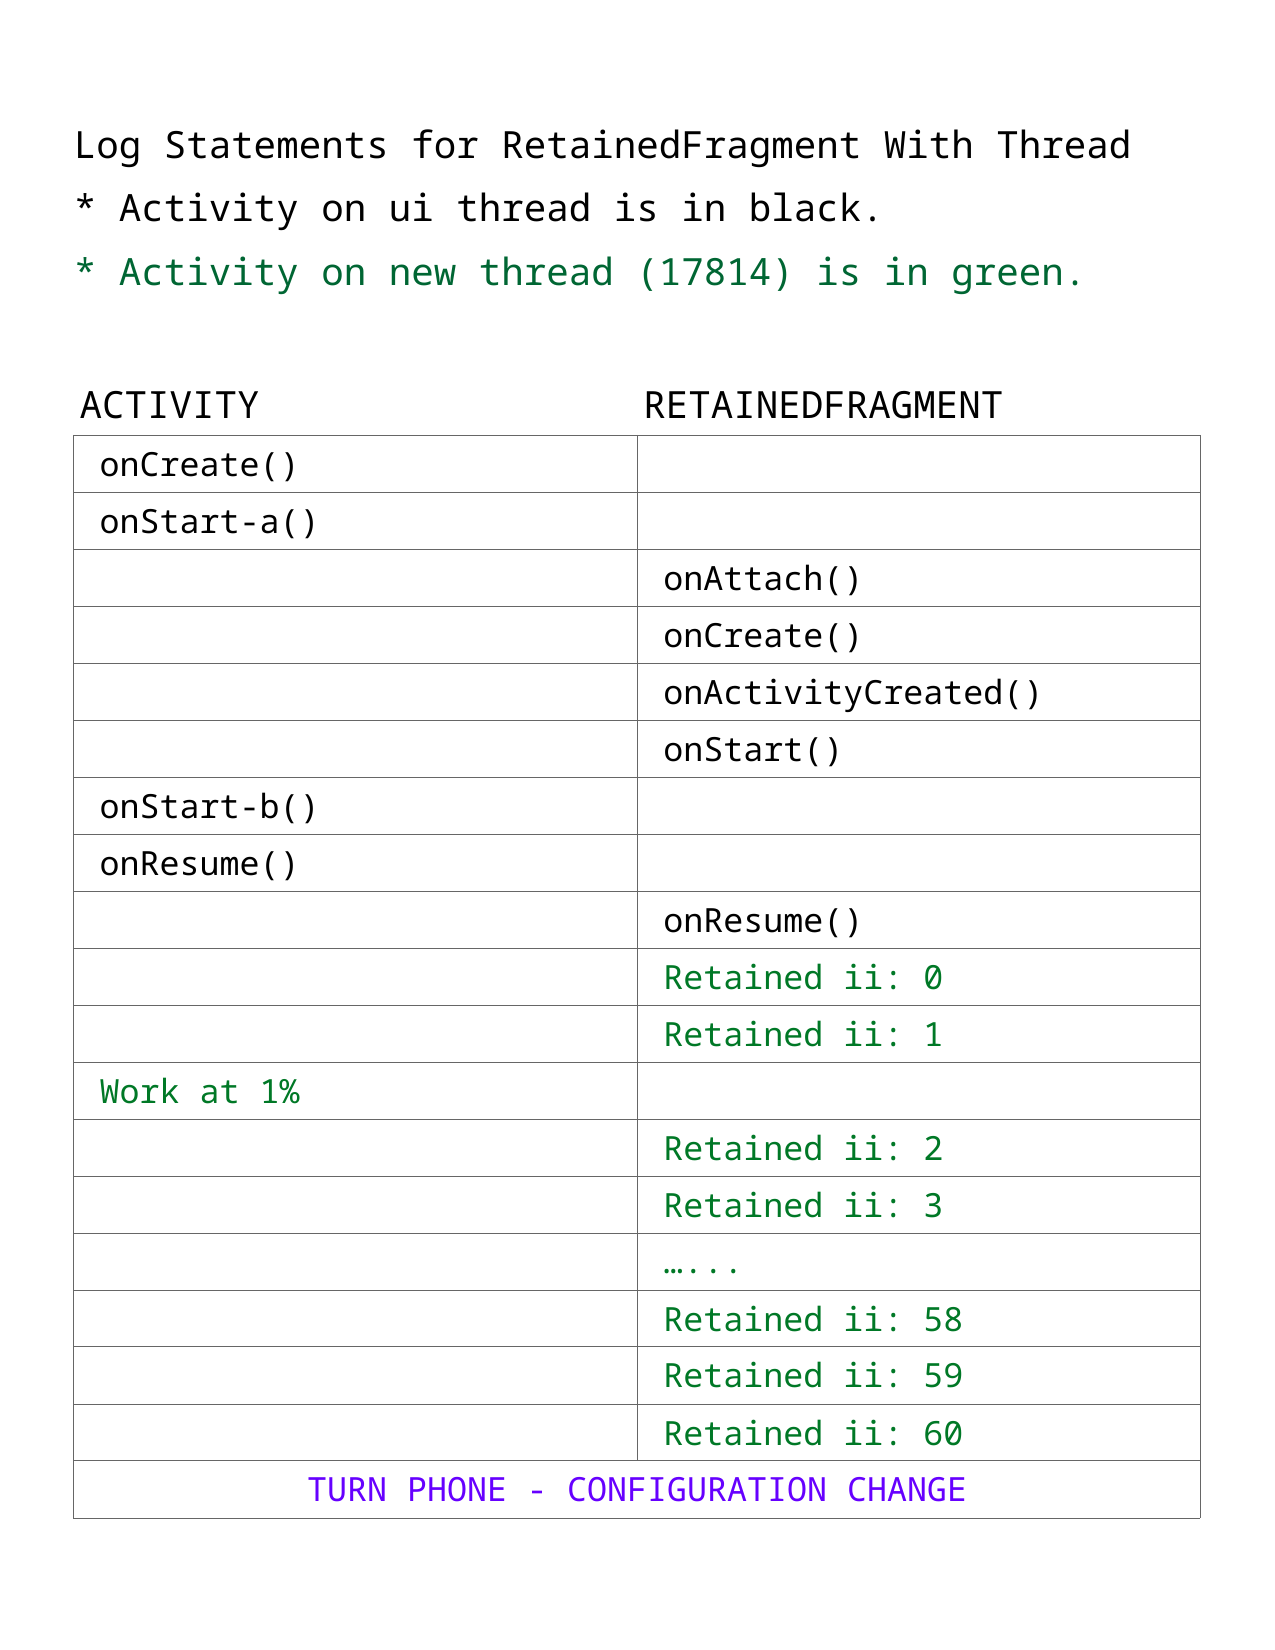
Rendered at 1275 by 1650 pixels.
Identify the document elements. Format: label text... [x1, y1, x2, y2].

table_cell Work at 1% [74, 1063, 637, 1118]
table_cell [74, 664, 637, 720]
table_cell onStart-a() [74, 493, 637, 549]
table_cell …... [638, 1234, 1200, 1289]
table_cell Retained ii: 1 [638, 1006, 1200, 1062]
table_cell TURN PHONE - CONFIGURATION CHANGE [74, 1461, 1200, 1517]
table_cell [638, 778, 1200, 834]
table_cell [638, 1063, 1200, 1118]
table_cell [74, 1347, 637, 1403]
table_cell onCreate() [638, 607, 1200, 663]
table_cell [74, 949, 637, 1004]
table_cell Retained ii: 60 [638, 1405, 1200, 1460]
table_cell onResume() [74, 835, 637, 891]
table_cell [74, 1006, 637, 1062]
table_header [638, 436, 1200, 492]
table_header onCreate() [74, 436, 637, 492]
table_cell [74, 1177, 637, 1232]
table_cell [74, 721, 637, 777]
table_cell onStart() [638, 721, 1200, 777]
table_cell [74, 550, 637, 606]
table_cell [74, 1234, 637, 1289]
table_cell onAttach() [638, 550, 1200, 606]
table_cell onActivityCreated() [638, 664, 1200, 720]
text Log Statements for RetainedFragment With Thread [73, 118, 1201, 169]
table_cell [638, 493, 1200, 549]
text * Activity on new thread (17814) is in green. [73, 245, 1201, 296]
table_header RETAINEDFRAGMENT [638, 372, 1201, 435]
table_cell Retained ii: 3 [638, 1177, 1200, 1232]
table_cell [74, 1291, 637, 1346]
table_header ACTIVITY [74, 372, 637, 435]
table_cell Retained ii: 2 [638, 1120, 1200, 1176]
table_cell Retained ii: 59 [638, 1347, 1200, 1403]
table_cell [74, 892, 637, 948]
table_cell Retained ii: 58 [638, 1291, 1200, 1346]
table_cell [74, 1120, 637, 1176]
text * Activity on ui thread is in black. [73, 182, 1201, 233]
table_cell onResume() [638, 892, 1200, 948]
table_cell [74, 607, 637, 663]
table_cell Retained ii: 0 [638, 949, 1200, 1004]
table_cell [74, 1405, 637, 1460]
table_cell onStart-b() [74, 778, 637, 834]
table_cell [638, 835, 1200, 891]
